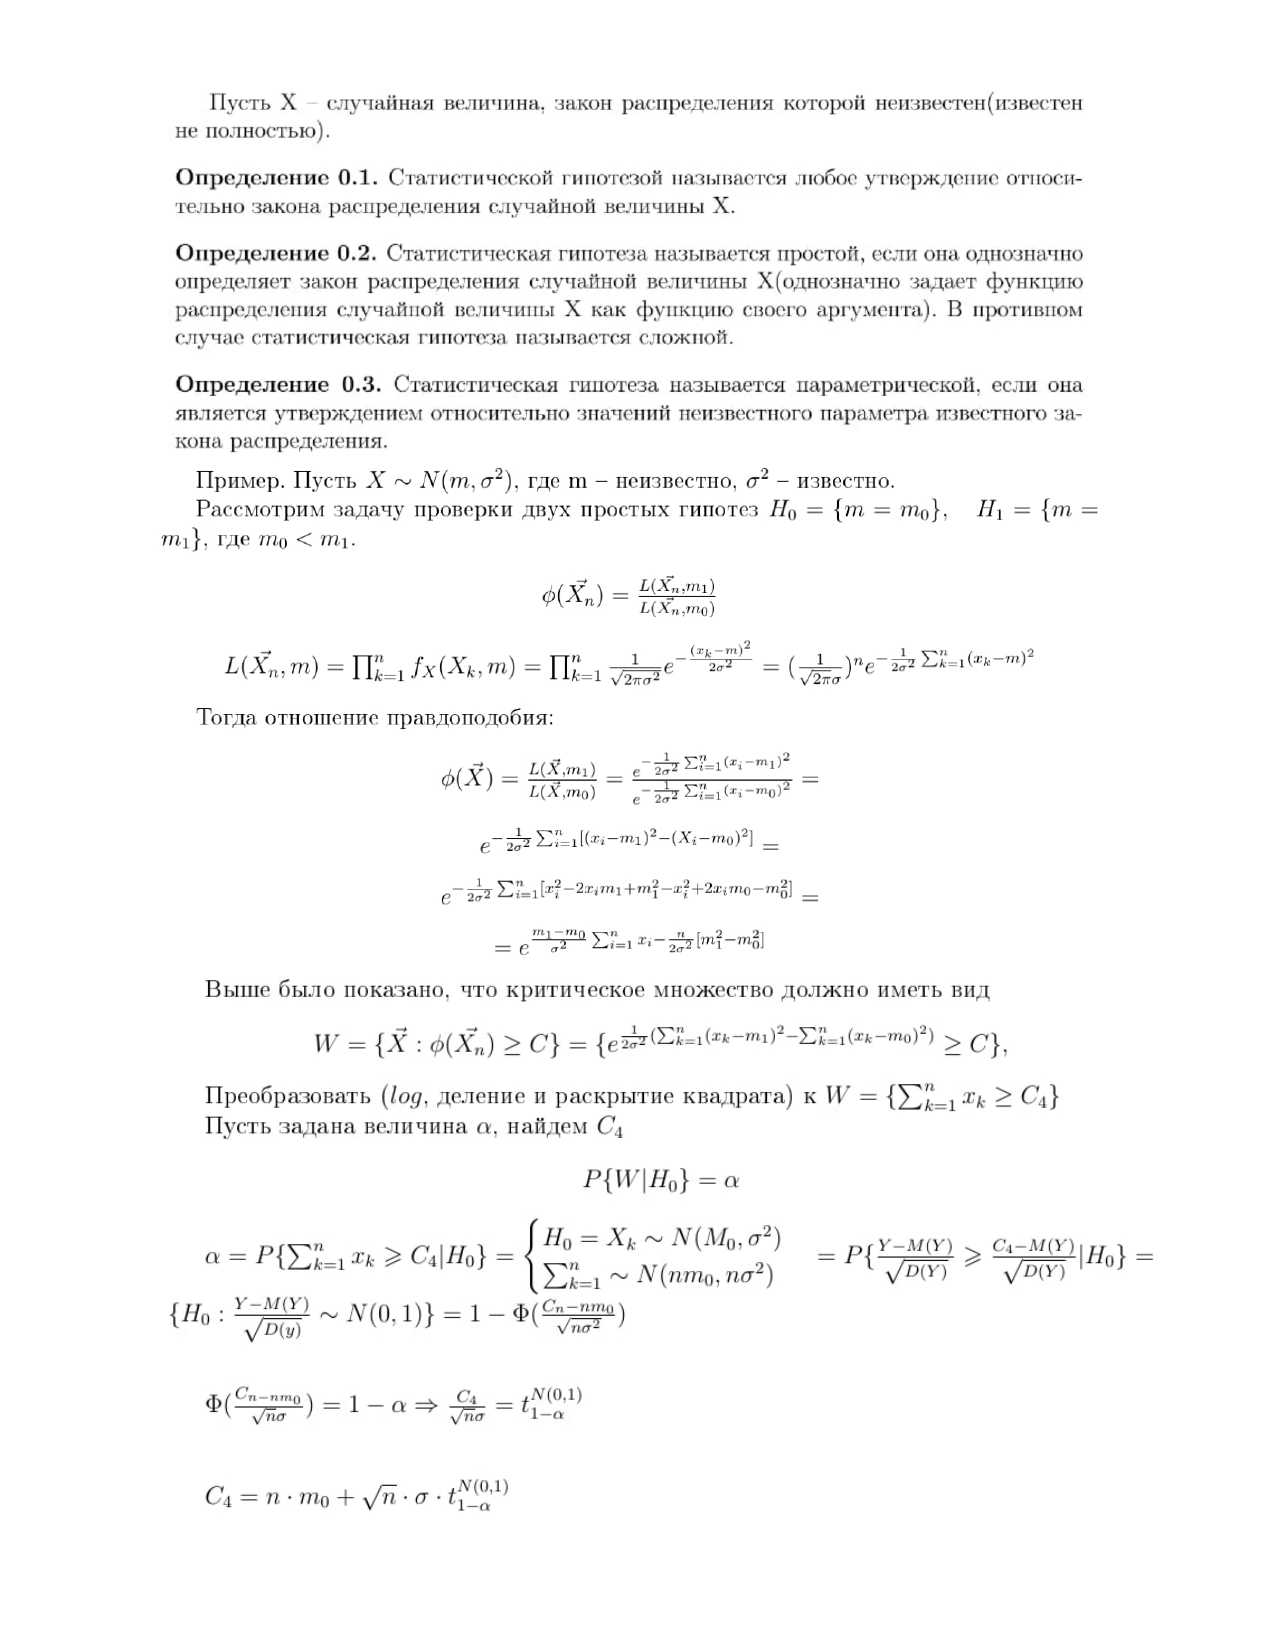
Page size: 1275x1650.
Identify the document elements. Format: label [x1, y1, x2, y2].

picture [151, 82, 1191, 1543]
